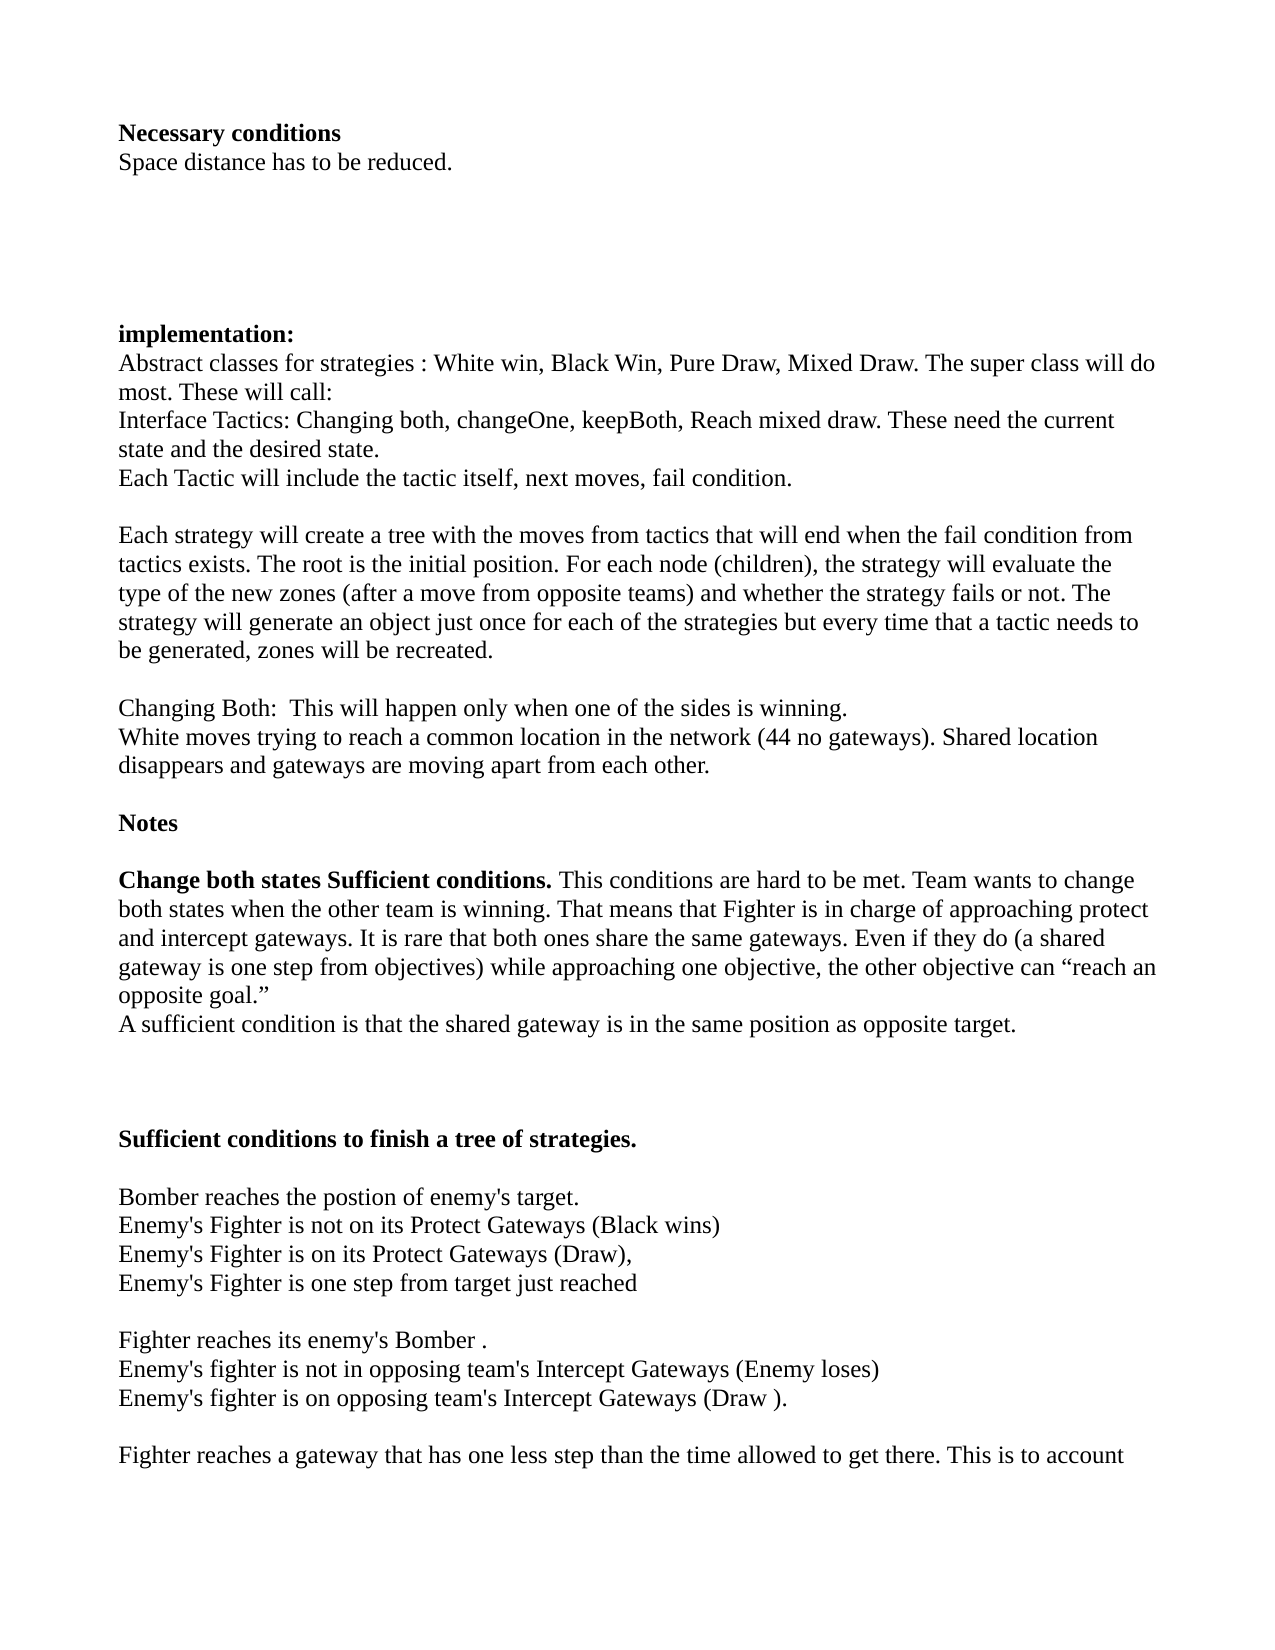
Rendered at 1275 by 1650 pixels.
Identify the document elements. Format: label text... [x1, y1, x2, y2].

text Enemy's fighter is not in opposing team's Intercept Gateways (Enemy loses) [118, 1354, 1157, 1383]
text Space distance has to be reduced. [118, 147, 1157, 176]
text Enemy's Fighter is not on its Protect Gateways (Black wins) [118, 1211, 1157, 1239]
text Enemy's Fighter is one step from target just reached [118, 1268, 1157, 1297]
text Changing Both: This will happen only when one of the sides is winning. [118, 693, 1157, 722]
text Notes [118, 808, 1157, 837]
text Fighter reaches a gateway that has one less step than the time allowed to get there. This is to account [118, 1441, 1157, 1469]
text White moves trying to reach a common location in the network (44 no gateways). Shared location disappears and gateways are moving apart from each other. [118, 722, 1157, 779]
text Fighter reaches its enemy's Bomber . [118, 1326, 1157, 1354]
text Change both states Sufficient conditions. This conditions are hard to be met. Team wants to change both states when the other team is winning. That means that Fighter is in charge of approaching protect and intercept gateways. It is rare that both ones share the same gateways. Even if they do (a shared gateway is one step from objectives) while approaching one objective, the other objective can “reach an opposite goal.” [118, 866, 1157, 1009]
text Necessary conditions [118, 118, 1157, 147]
text Enemy's fighter is on opposing team's Intercept Gateways (Draw ). [118, 1383, 1157, 1412]
text Sufficient conditions to finish a tree of strategies. [118, 1124, 1157, 1153]
text Abstract classes for strategies : White win, Black Win, Pure Draw, Mixed Draw. The super class will do most. These will call: [118, 348, 1157, 406]
text Enemy's Fighter is on its Protect Gateways (Draw), [118, 1239, 1157, 1268]
text Bomber reaches the postion of enemy's target. [118, 1182, 1157, 1211]
text Interface Tactics: Changing both, changeOne, keepBoth, Reach mixed draw. These need the current state and the desired state. [118, 406, 1157, 463]
text Each strategy will create a tree with the moves from tactics that will end when the fail condition from tactics exists. The root is the initial position. For each node (children), the strategy will evaluate the type of the new zones (after a move from opposite teams) and whether the strategy fails or not. The strategy will generate an object just once for each of the strategies but every time that a tactic needs to be generated, zones will be recreated. [118, 521, 1157, 664]
text implementation: [118, 319, 1157, 348]
text Each Tactic will include the tactic itself, next moves, fail condition. [118, 463, 1157, 492]
text A sufficient condition is that the shared gateway is in the same position as opposite target. [118, 1009, 1157, 1038]
